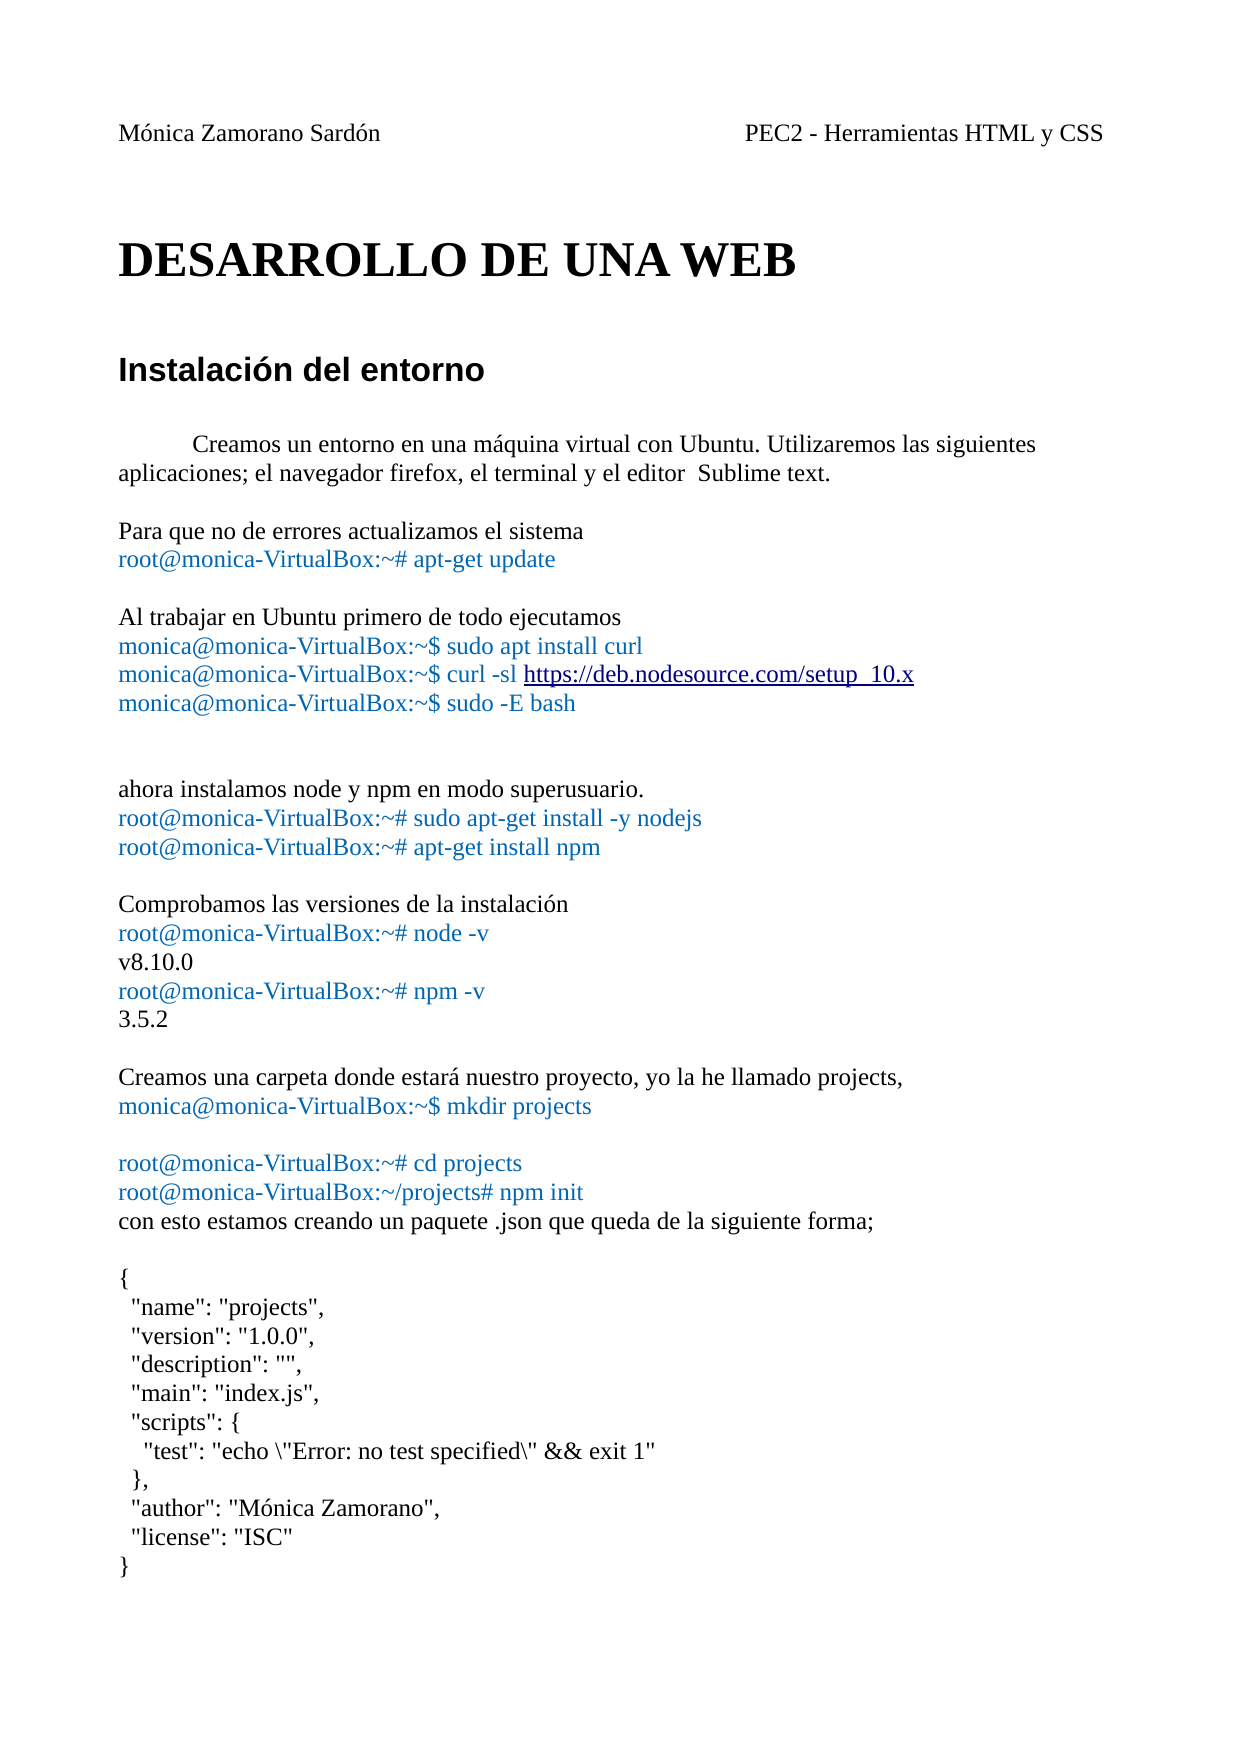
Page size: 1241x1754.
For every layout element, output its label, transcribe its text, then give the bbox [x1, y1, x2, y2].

text monica@monica-VirtualBox:~$ sudo apt install curl [118, 631, 1122, 659]
text 3.5.2 [118, 1004, 1122, 1033]
text monica@monica-VirtualBox:~$ sudo -E bash [118, 688, 1122, 717]
text root@monica-VirtualBox:~# node -v [118, 918, 1122, 947]
text } [118, 1551, 1122, 1579]
text "version": "1.0.0", [118, 1321, 1122, 1349]
text root@monica-VirtualBox:~/projects# npm init [118, 1177, 1122, 1206]
text con esto estamos creando un paquete .json que queda de la siguiente forma; [118, 1206, 1122, 1234]
text Comprobamos las versiones de la instalación [118, 889, 1122, 918]
text "name": "projects", [118, 1292, 1122, 1321]
text "scripts": { [118, 1407, 1122, 1436]
text "description": "", [118, 1349, 1122, 1378]
text root@monica-VirtualBox:~# apt-get update [118, 544, 1122, 573]
text Creamos una carpeta donde estará nuestro proyecto, yo la he llamado projects, [118, 1062, 1122, 1091]
text "license": "ISC" [118, 1522, 1122, 1551]
text root@monica-VirtualBox:~# apt-get install npm [118, 832, 1122, 861]
text "main": "index.js", [118, 1378, 1122, 1407]
text "test": "echo \"Error: no test specified\" && exit 1" [118, 1436, 1122, 1464]
text Para que no de errores actualizamos el sistema [118, 516, 1122, 544]
subtitle DESARROLLO DE UNA WEB [118, 230, 1122, 288]
subtitle Instalación del entorno [118, 350, 1122, 388]
text Al trabajar en Ubuntu primero de todo ejecutamos [118, 602, 1122, 631]
text Creamos un entorno en una máquina virtual con Ubuntu. Utilizaremos las siguientes aplicaciones; el navegador firefox, el terminal y el editor Sublime text. [118, 429, 1122, 487]
text root@monica-VirtualBox:~# npm -v [118, 976, 1122, 1004]
text monica@monica-VirtualBox:~$ curl -sl https://deb.nodesource.com/setup_10.x [118, 659, 1122, 688]
text }, [118, 1464, 1122, 1493]
text ahora instalamos node y npm en modo superusuario. [118, 774, 1122, 803]
text "author": "Mónica Zamorano", [118, 1493, 1122, 1522]
text v8.10.0 [118, 947, 1122, 976]
text monica@monica-VirtualBox:~$ mkdir projects [118, 1091, 1122, 1119]
text root@monica-VirtualBox:~# sudo apt-get install -y nodejs [118, 803, 1122, 832]
text root@monica-VirtualBox:~# cd projects [118, 1148, 1122, 1177]
text { [118, 1263, 1122, 1292]
